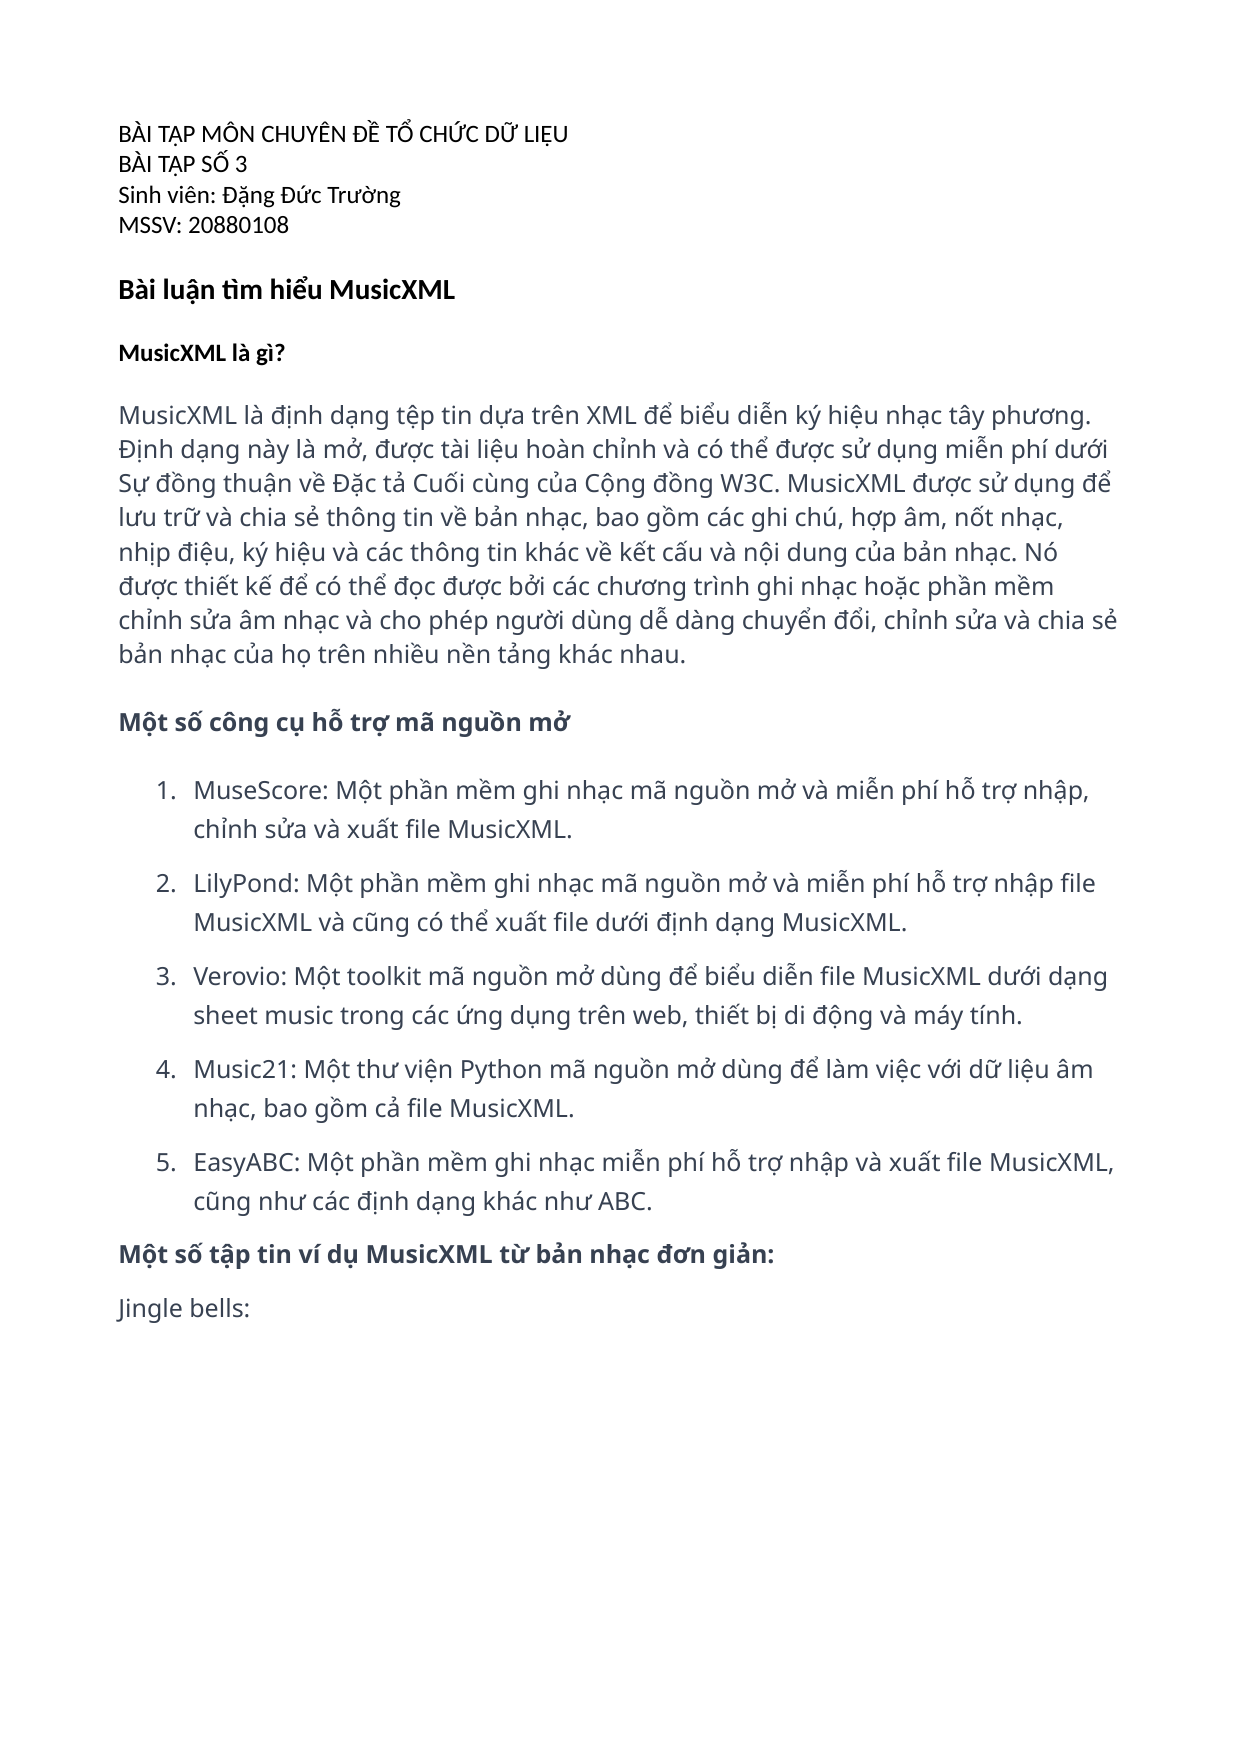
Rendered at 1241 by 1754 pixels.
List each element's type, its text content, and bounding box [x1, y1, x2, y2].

text Một số tập tin ví dụ MusicXML từ bản nhạc đơn giản: [118, 1237, 1122, 1271]
text MusicXML là định dạng tệp tin dựa trên XML để biểu diễn ký hiệu nhạc tây phương. Định dạng này là mở, được tài liệu hoàn chỉnh và có thể được sử dụng miễn phí dưới Sự đồng thuận về Đặc tả Cuối cùng của Cộng đồng W3C. MusicXML được sử dụng để lưu trữ và chia sẻ thông tin về bản nhạc, bao gồm các ghi chú, hợp âm, nốt nhạc, nhịp điệu, ký hiệu và các thông tin khác về kết cấu và nội dung của bản nhạc. Nó được thiết kế để có thể đọc được bởi các chương trình ghi nhạc hoặc phần mềm chỉnh sửa âm nhạc và cho phép người dùng dễ dàng chuyển đổi, chỉnh sửa và chia sẻ bản nhạc của họ trên nhiều nền tảng khác nhau. [118, 398, 1122, 670]
list EasyABC: Một phần mềm ghi nhạc miễn phí hỗ trợ nhập và xuất file MusicXML, cũng như các định dạng khác như ABC. [156, 1144, 1122, 1217]
text Jingle bells: [118, 1291, 1122, 1325]
text BÀI TẬP SỐ 3 [118, 149, 1122, 179]
text BÀI TẬP MÔN CHUYÊN ĐỀ TỔ CHỨC DỮ LIỆU [118, 118, 1122, 149]
text MSSV: 20880108 [118, 210, 1122, 240]
text Một số công cụ hỗ trợ mã nguồn mở [118, 704, 1122, 738]
list LilyPond: Một phần mềm ghi nhạc mã nguồn mở và miễn phí hỗ trợ nhập file MusicXML và cũng có thể xuất file dưới định dạng MusicXML. [156, 866, 1122, 939]
list Music21: Một thư viện Python mã nguồn mở dùng để làm việc với dữ liệu âm nhạc, bao gồm cả file MusicXML. [156, 1051, 1122, 1124]
list Verovio: Một toolkit mã nguồn mở dùng để biểu diễn file MusicXML dưới dạng sheet music trong các ứng dụng trên web, thiết bị di động và máy tính. [156, 958, 1122, 1032]
text Bài luận tìm hiểu MusicXML [118, 271, 1122, 306]
list MuseScore: Một phần mềm ghi nhạc mã nguồn mở và miễn phí hỗ trợ nhập, chỉnh sửa và xuất file MusicXML. [156, 773, 1122, 846]
text Sinh viên: Đặng Đức Trường [118, 179, 1122, 210]
text MusicXML là gì? [118, 337, 1122, 367]
